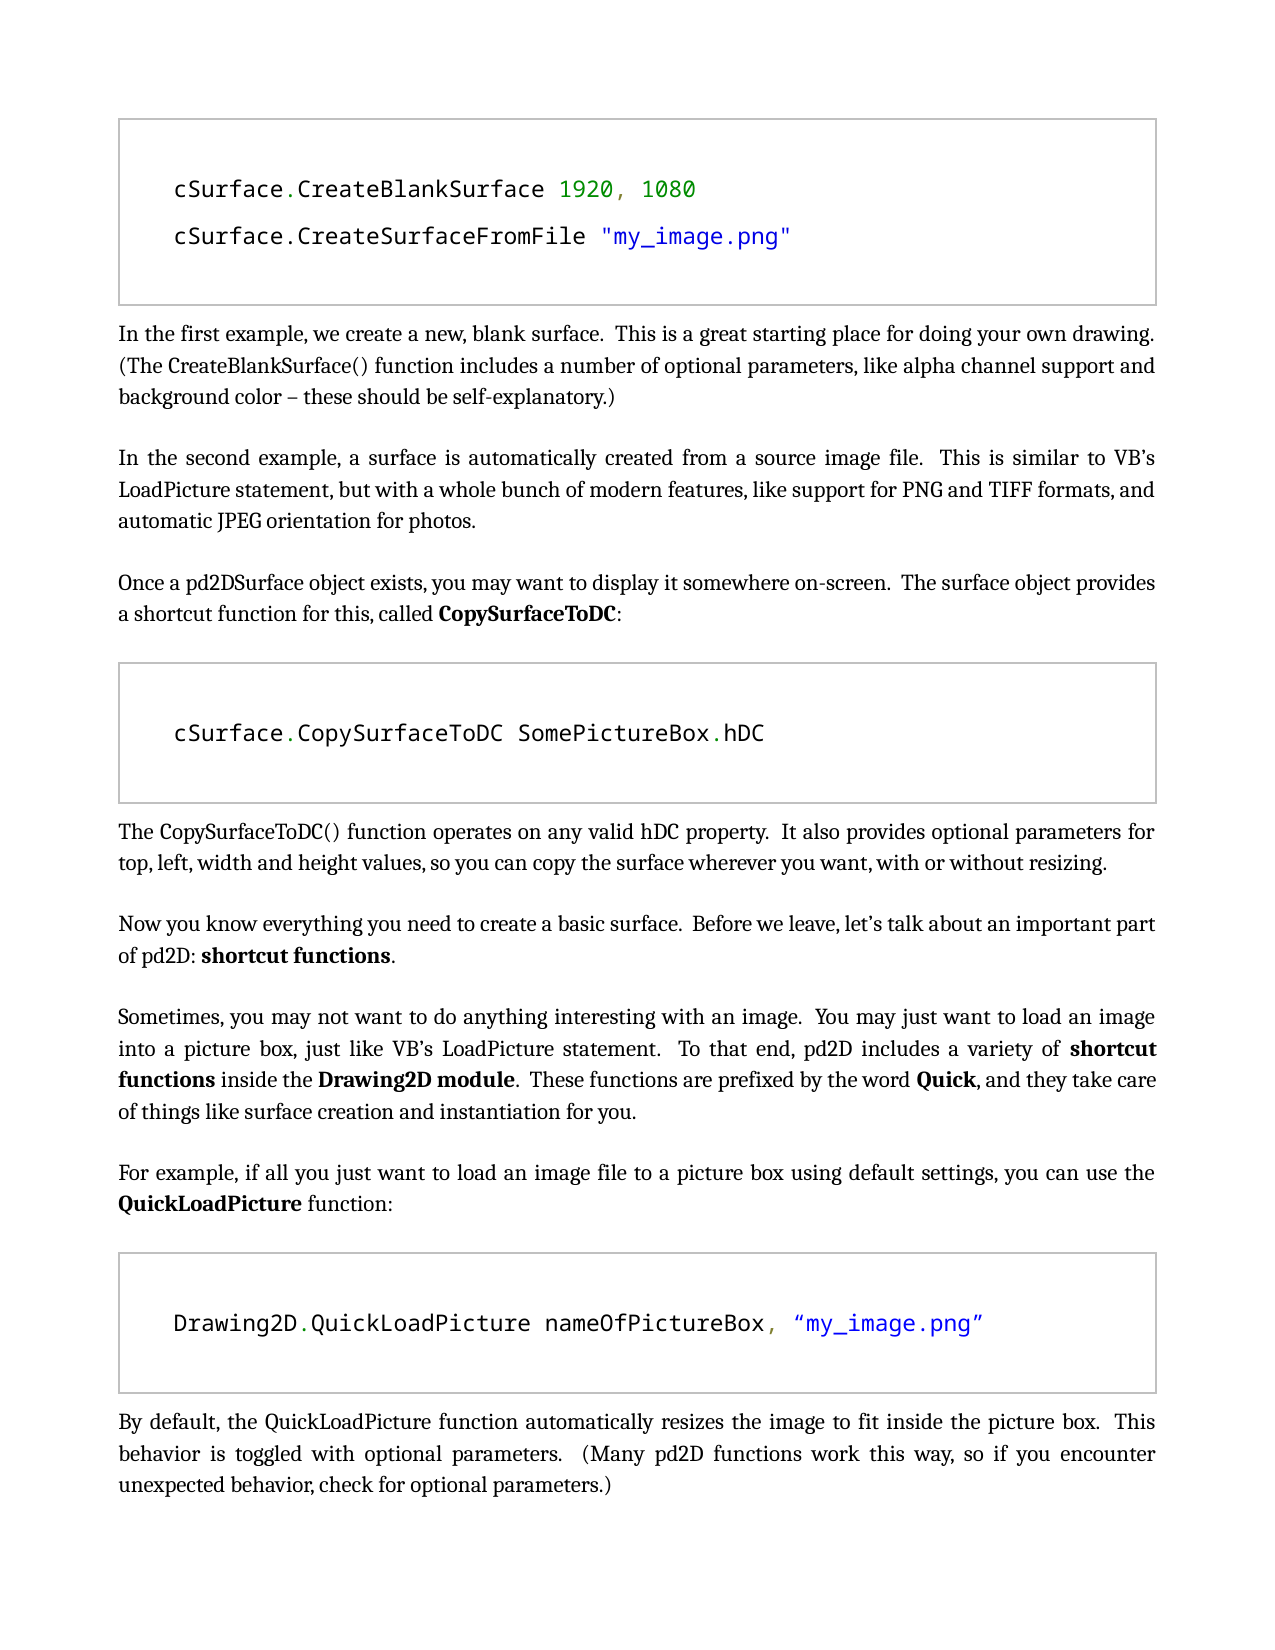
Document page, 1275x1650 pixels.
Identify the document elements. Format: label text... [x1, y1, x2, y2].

text In the first example, we create a new, blank surface. This is a great starting place for doing your own drawing. (The CreateBlankSurface() function includes a number of optional parameters, like alpha channel support and background color – these should be self-explanatory.) [118, 321, 1157, 411]
text Sometimes, you may not want to do anything interesting with an image. You may just want to load an image into a picture box, just like VB’s LoadPicture statement. To that end, pd2D includes a variety of shortcut functions inside the Drawing2D module. These functions are prefixed by the word Quick, and they take care of things like surface creation and instantiation for you. [118, 1004, 1157, 1125]
text cSurface.CreateBlankSurface 1920, 1080 [120, 120, 1155, 164]
text Now you know everything you need to create a basic surface. Before we leave, let’s talk about an important part of pd2D: shortcut functions. [118, 911, 1157, 969]
text The CopySurfaceToDC() function operates on any valid hDC property. It also provides optional parameters for top, left, width and height values, so you can copy the surface wherever you want, with or without resizing. [118, 819, 1157, 877]
text cSurface.CopySurfaceToDC SomePictureBox.hDC [120, 664, 1155, 802]
text In the second example, a surface is automatically created from a source image file. This is similar to VB’s LoadPicture statement, but with a whole bunch of modern features, like support for PNG and TIFF formats, and automatic JPEG orientation for photos. [118, 445, 1157, 535]
text Drawing2D.QuickLoadPicture nameOfPictureBox, “my_image.png” [120, 1254, 1155, 1392]
text Once a pd2DSurface object exists, you may want to display it somewhere on-screen. The surface object provides a shortcut function for this, called CopySurfaceToDC: [118, 569, 1157, 627]
text By default, the QuickLoadPicture function automatically resizes the image to fit inside the picture box. This behavior is toggled with optional parameters. (Many pd2D functions work this way, so if you encounter unexpected behavior, check for optional parameters.) [118, 1409, 1157, 1498]
text For example, if all you just want to load an image file to a picture box using default settings, you can use the QuickLoadPicture function: [118, 1159, 1157, 1217]
text cSurface.CreateSurfaceFromFile "my_image.png" [120, 164, 1155, 304]
